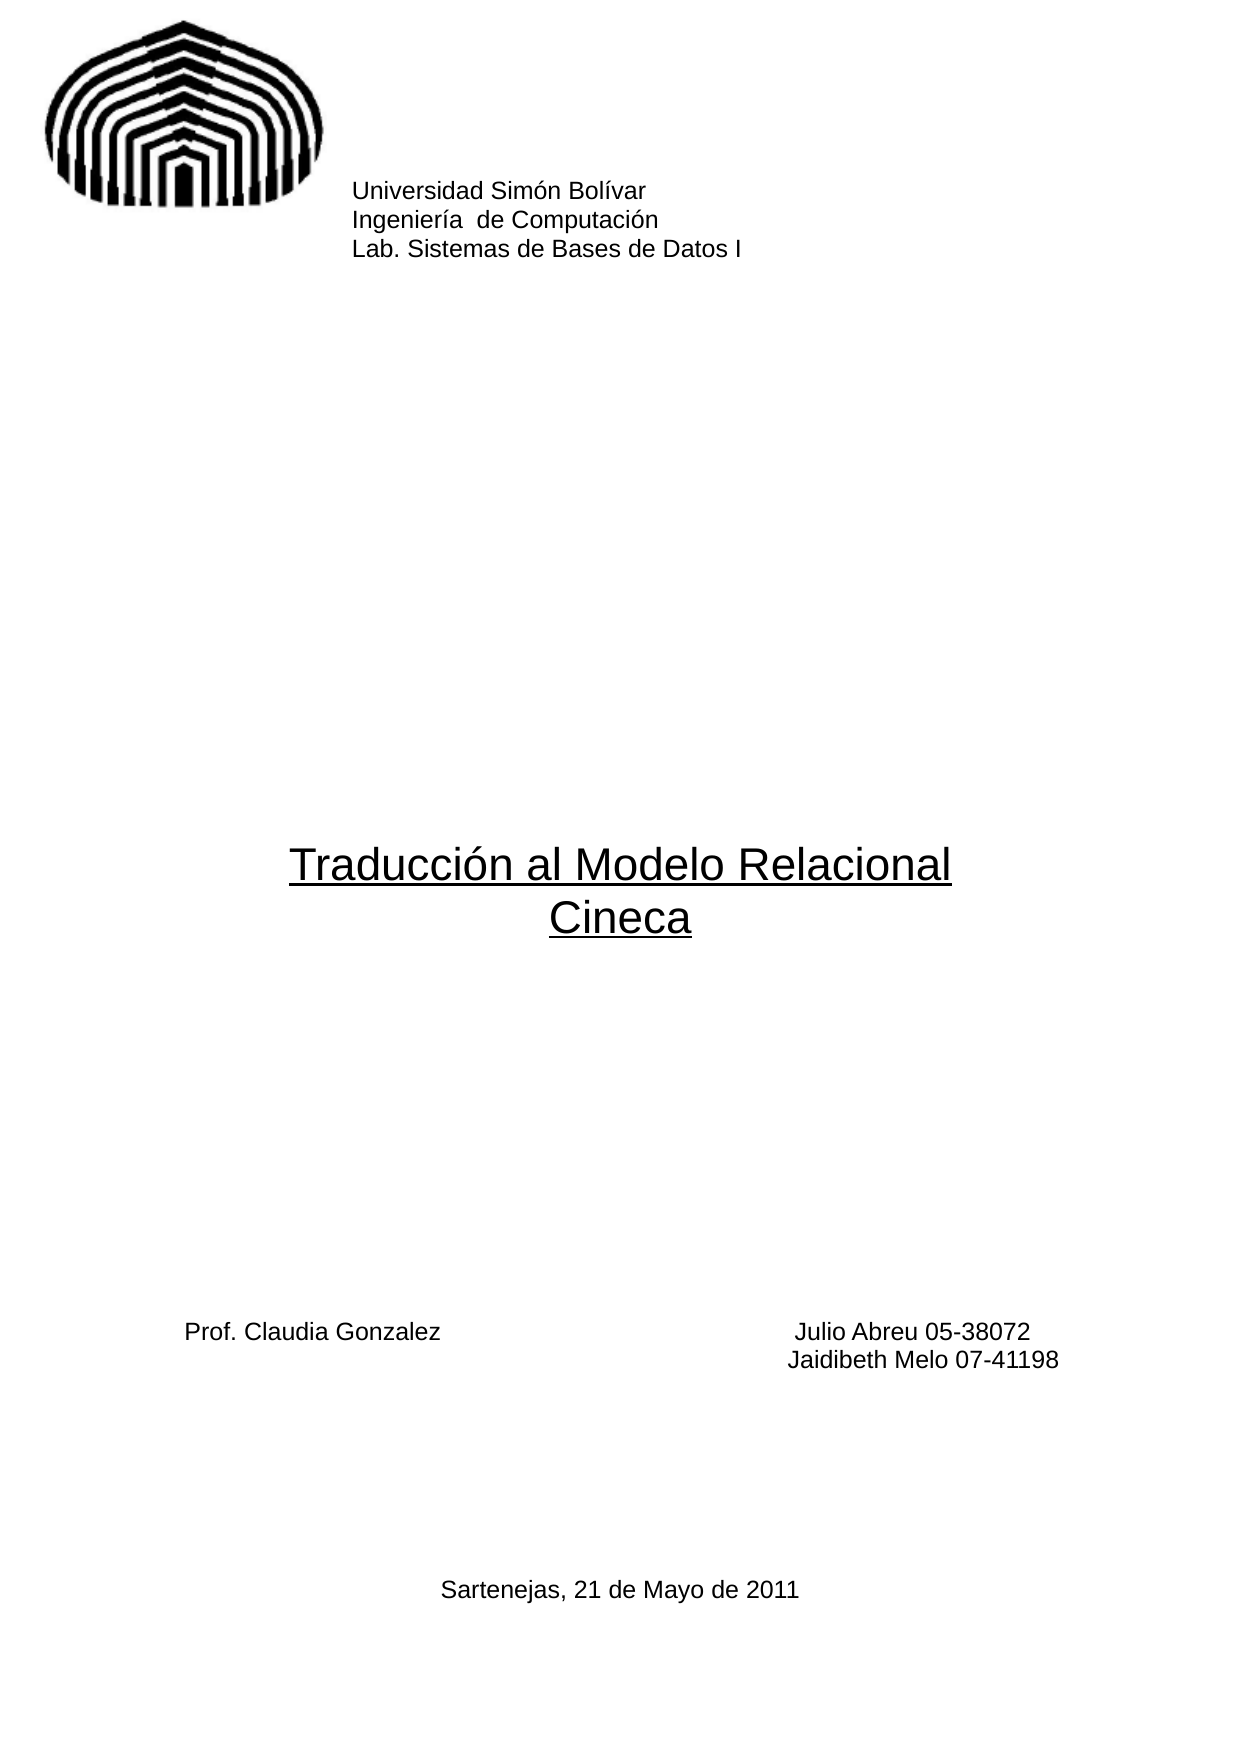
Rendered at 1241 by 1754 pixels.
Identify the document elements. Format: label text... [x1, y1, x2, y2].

picture [0, 0, 352, 236]
text Traducción al Modelo Relacional [177, 838, 1063, 890]
text Prof. Claudia Gonzalez Julio Abreu 05-38072 [177, 1317, 1063, 1346]
text Jaidibeth Melo 07-41198 [177, 1346, 1063, 1374]
text Sartenejas, 21 de Mayo de 2011 [177, 1576, 1063, 1604]
text Cineca [177, 890, 1063, 943]
text Lab. Sistemas de Bases de Datos I [177, 234, 1063, 263]
text Universidad Simón Bolívar [352, 176, 1063, 205]
text Ingeniería de Computación [352, 205, 1063, 234]
